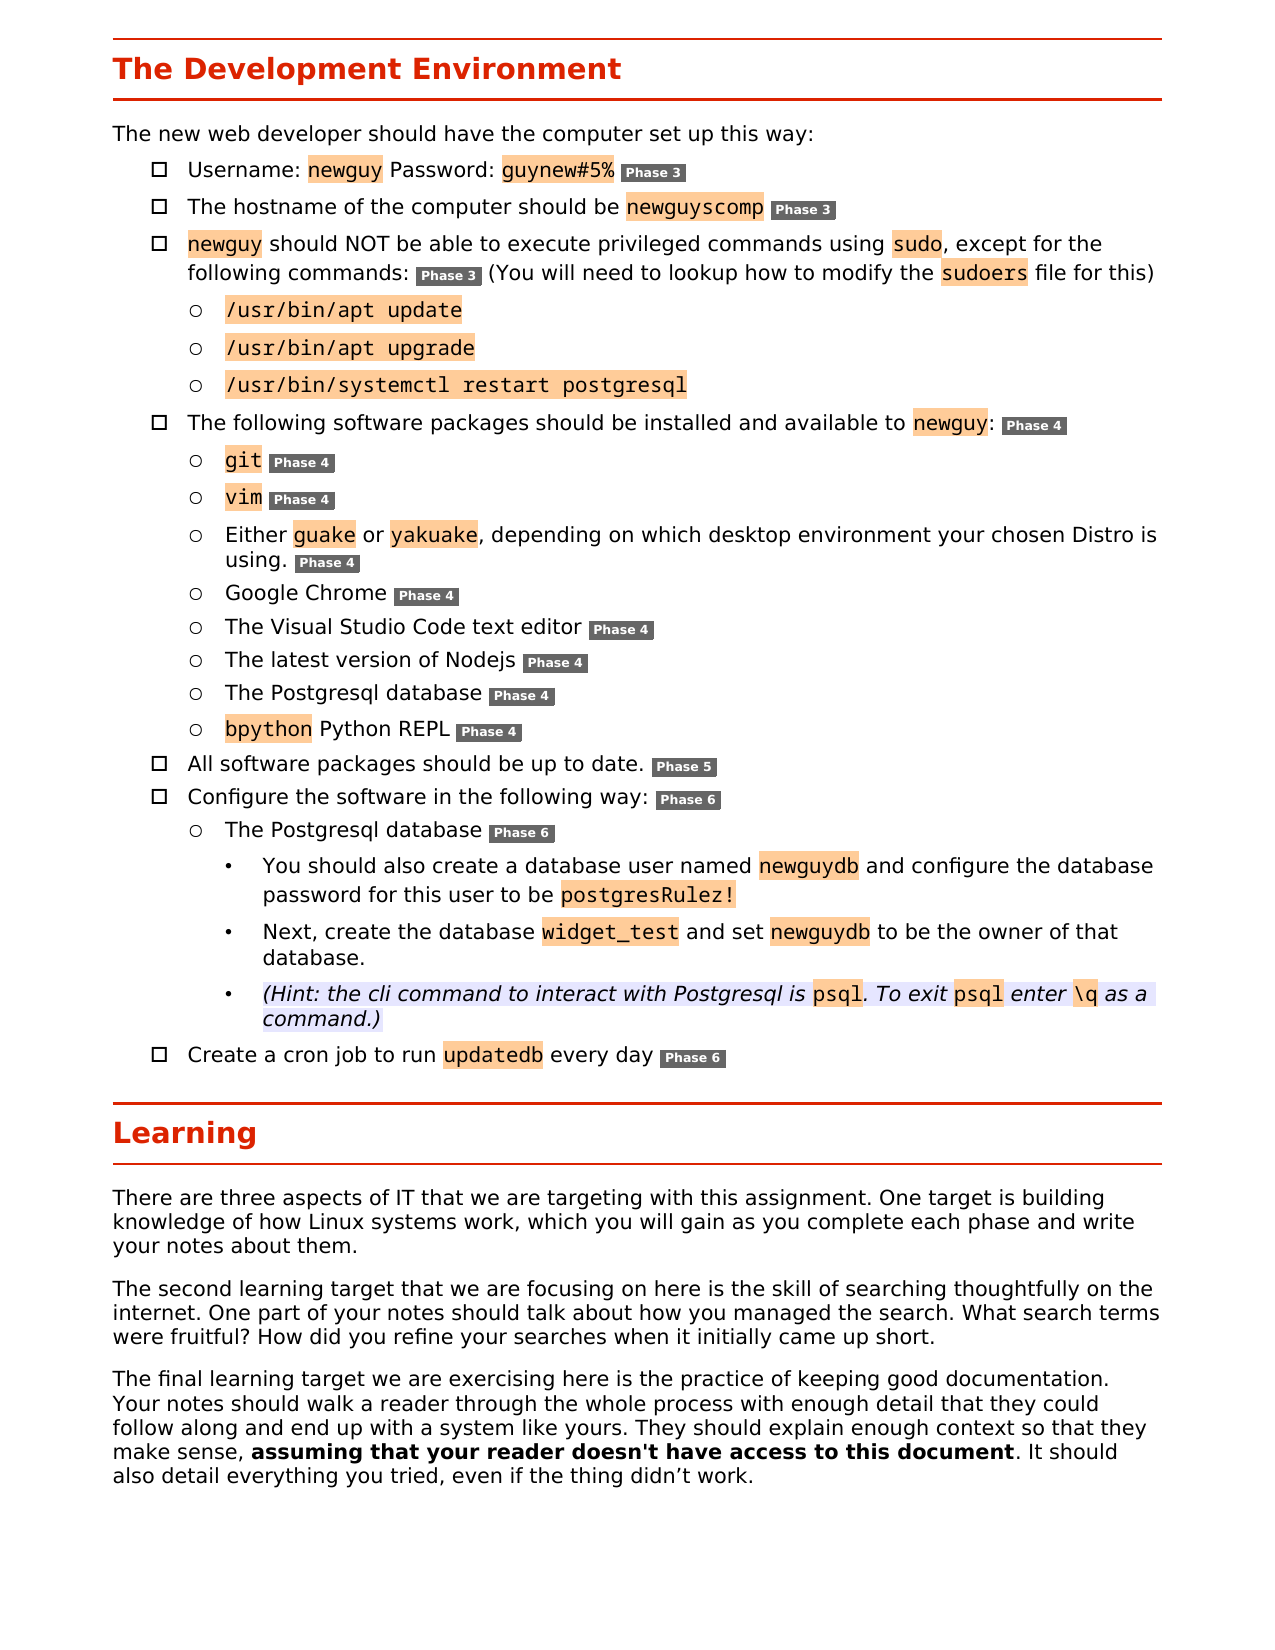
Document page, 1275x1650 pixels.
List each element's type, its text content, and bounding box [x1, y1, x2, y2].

list The Postgresql database Phase 4 [187, 681, 1162, 705]
list The Visual Studio Code text editor Phase 4 [187, 615, 1162, 639]
list Configure the software in the following way: Phase 6 [150, 785, 1162, 809]
list The hostname of the computer should be newguyscomp Phase 3 [150, 192, 626, 221]
list Username: newguy Password: guynew#5% Phase 3 [614, 155, 1162, 183]
list Create a cron job to run updatedb every day Phase 6 [543, 1041, 1162, 1069]
list /usr/bin/systemctl restart postgresql [687, 370, 1162, 399]
list bpython Python REPL Phase 4 [187, 714, 225, 743]
list All software packages should be up to date. Phase 5 [150, 752, 1162, 776]
list You should also create a database user named newguydb and configure the database password for this user to be postgresRulez! [225, 851, 1162, 908]
text The second learning target that we are focusing on here is the skill of searching thoughtfully on the internet. One part of your notes should talk about how you managed the search. What search terms were fruitful? How did you refine your searches when it initially came up short. [112, 1277, 1162, 1349]
list git Phase 4 [187, 445, 225, 473]
text There are three aspects of IT that we are targeting with this assignment. One target is building knowledge of how Linux systems work, which you will gain as you complete each phase and write your notes about them. [112, 1186, 1162, 1259]
list vim Phase 4 [187, 482, 1162, 511]
list Either guake or yakuake, depending on which desktop environment your chosen Distro is using. Phase 4 [187, 520, 1162, 572]
list (Hint: the cli command to interact with Postgresql is psql. To exit psql enter \q as a command.) [225, 979, 1162, 1032]
list The Postgresql database Phase 6 [187, 818, 1162, 842]
list The following software packages should be installed and available to newguy: Phase 4 [150, 408, 913, 436]
subtitle The Development Environment [112, 39, 1162, 101]
list Username: newguy Password: guynew#5% Phase 3 [383, 155, 502, 183]
text The final learning target we are exercising here is the practice of keeping good documentation. Your notes should walk a reader through the whole process with enough detail that they could follow along and end up with a system like yours. They should explain enough context so that they make sense, assuming that your reader doesn't have access to this document. It should also detail everything you tried, even if the thing didn’t work. [112, 1367, 1162, 1489]
text The new web developer should have the computer set up this way: [112, 122, 1162, 146]
list /usr/bin/apt update [187, 295, 225, 324]
list /usr/bin/apt upgrade [187, 333, 225, 361]
list The following software packages should be installed and available to newguy: Phase 4 [988, 408, 1162, 436]
list Username: newguy Password: guynew#5% Phase 3 [150, 155, 308, 183]
list /usr/bin/apt update [462, 295, 1162, 324]
list newguy should NOT be able to execute privileged commands using sudo, except for the following commands: Phase 3 (You will need to lookup how to modify the sudoers file for this) [150, 229, 1162, 286]
list git Phase 4 [262, 445, 1162, 473]
subtitle Learning [112, 1103, 1162, 1165]
list The latest version of Nodejs Phase 4 [187, 648, 1162, 672]
list Google Chrome Phase 4 [187, 581, 1162, 606]
list bpython Python REPL Phase 4 [312, 714, 1162, 743]
list Create a cron job to run updatedb every day Phase 6 [150, 1041, 443, 1069]
list /usr/bin/apt upgrade [475, 333, 1162, 361]
list /usr/bin/systemctl restart postgresql [187, 370, 225, 399]
list The hostname of the computer should be newguyscomp Phase 3 [764, 192, 1162, 221]
list Next, create the database widget_test and set newguydb to be the owner of that database. [225, 917, 1162, 970]
